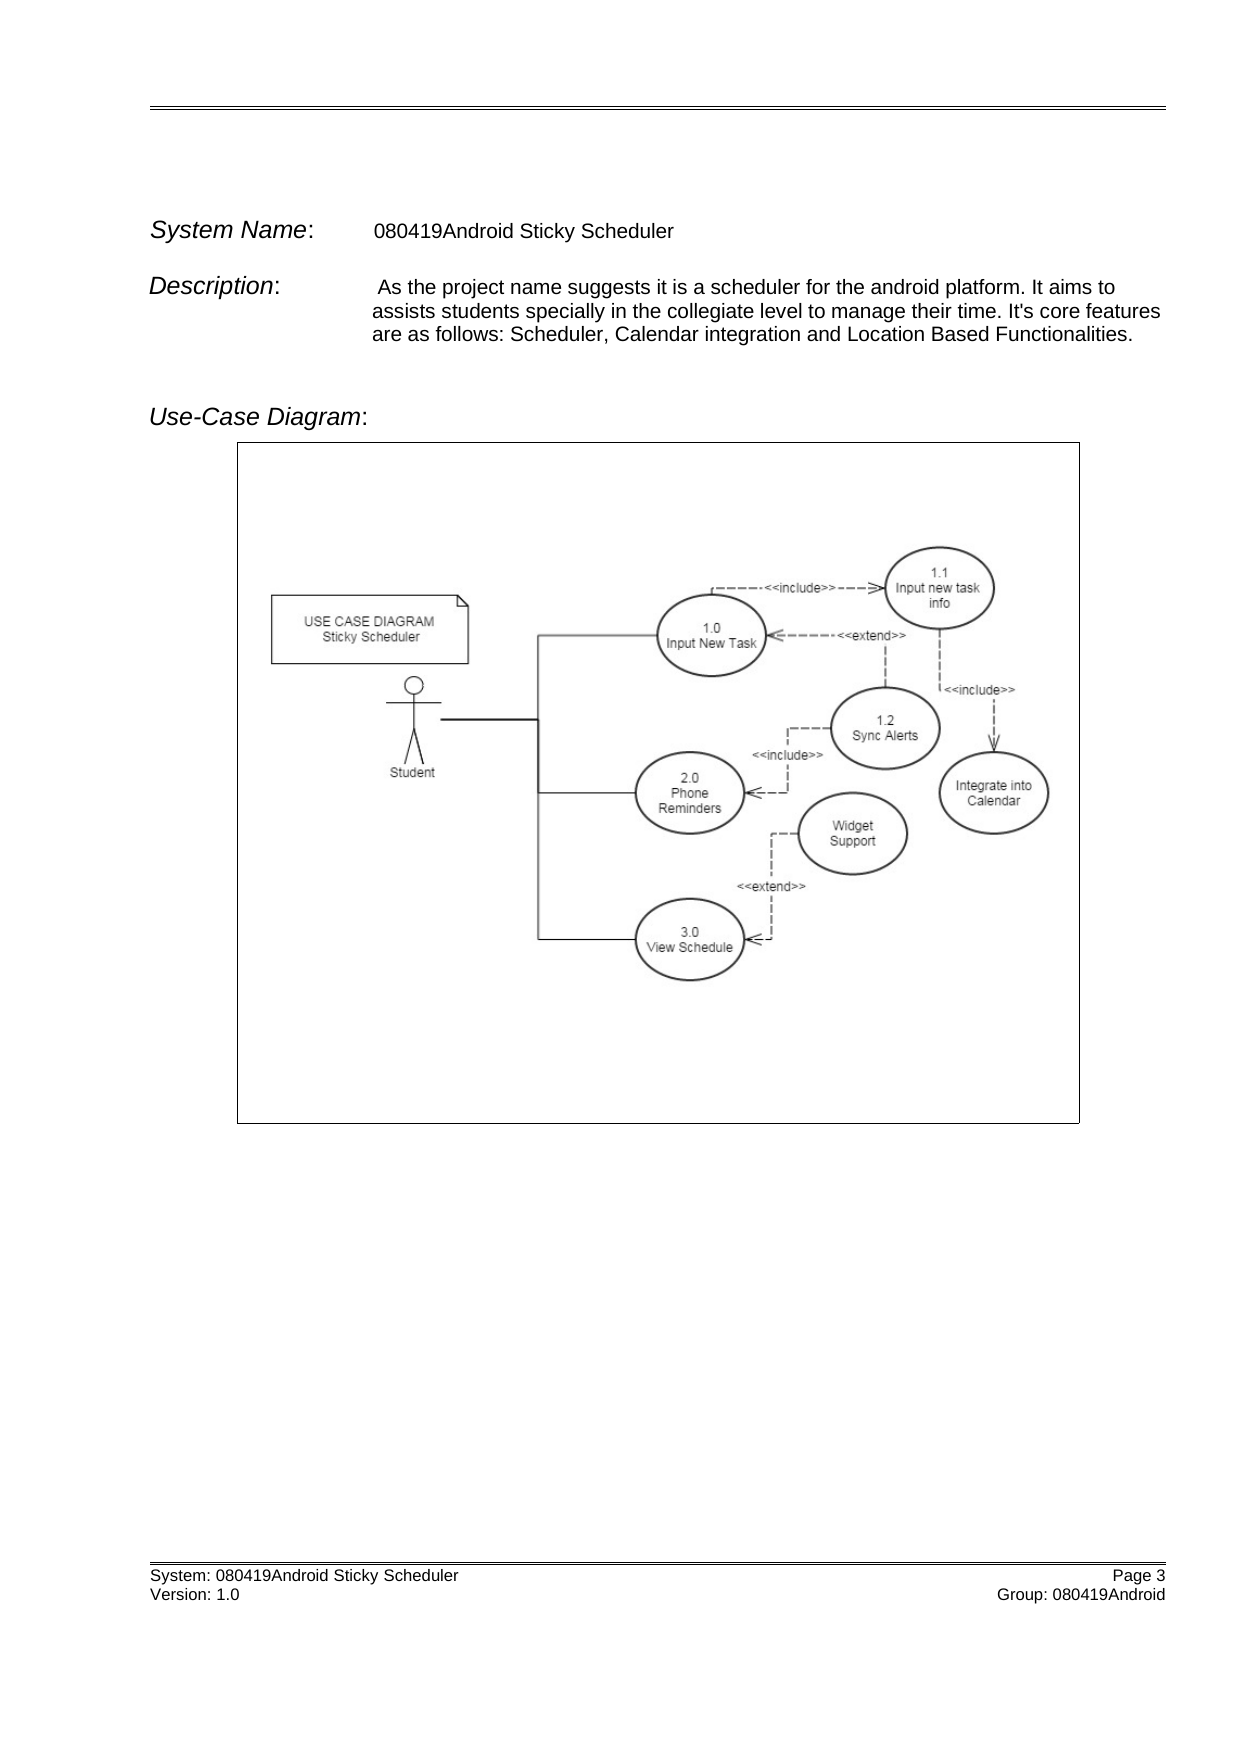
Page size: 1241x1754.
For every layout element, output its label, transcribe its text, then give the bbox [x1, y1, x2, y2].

text Description: As the project name suggests it is a scheduler for the android platform. It aims to assists students specially in the collegiate level to manage their time. It's core features are as follows: Scheduler, Calendar integration and Location Based Functionalities. [148, 272, 1166, 346]
text System Name: 080419Android Sticky Scheduler [150, 216, 1166, 244]
picture [245, 536, 1070, 1002]
text Use-Case Diagram: [148, 402, 1166, 430]
